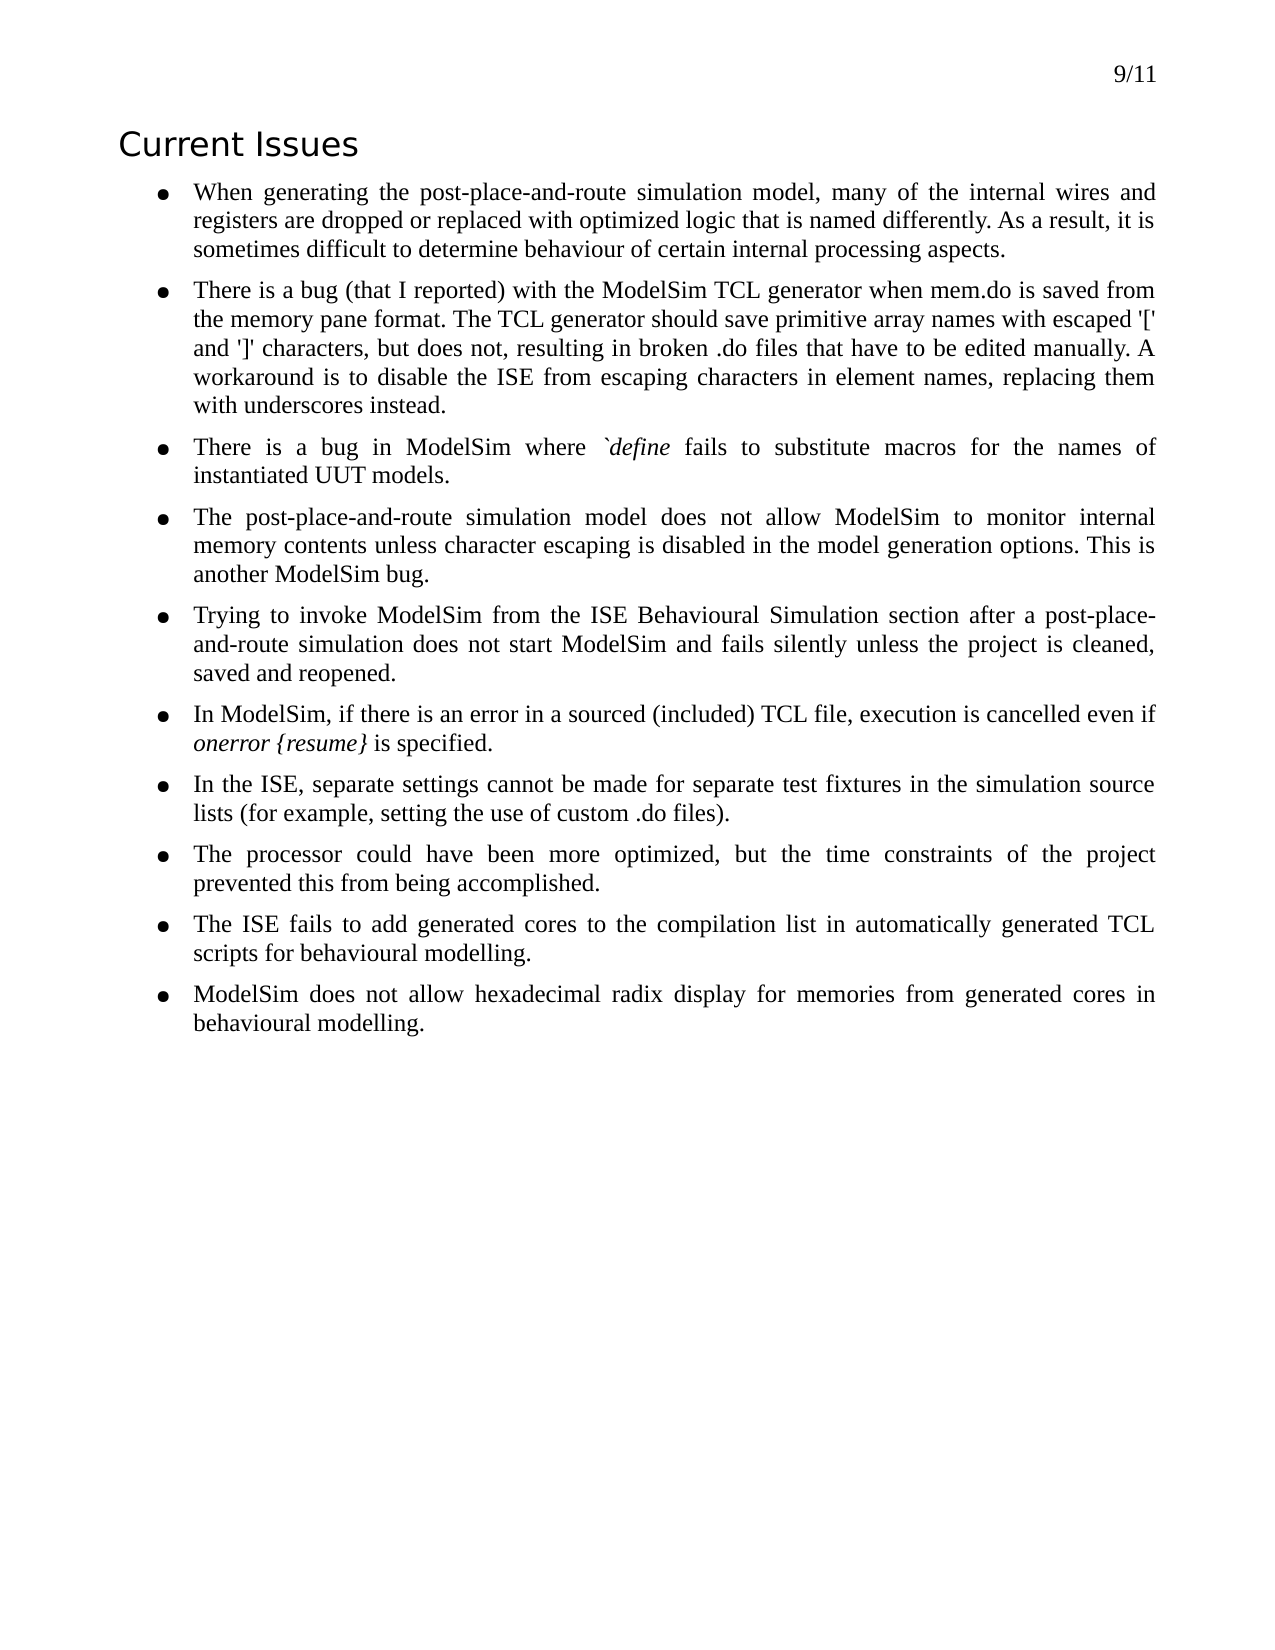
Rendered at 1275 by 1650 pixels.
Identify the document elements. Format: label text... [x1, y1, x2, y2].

list ModelSim does not allow hexadecimal radix display for memories from generated cores in behavioural modelling. [156, 979, 1157, 1037]
list Trying to invoke ModelSim from the ISE Behavioural Simulation section after a post-place-and-route simulation does not start ModelSim and fails silently unless the project is cleaned, saved and reopened. [156, 601, 1157, 687]
list The processor could have been more optimized, but the time constraints of the project prevented this from being accomplished. [156, 839, 1157, 897]
list The ISE fails to add generated cores to the compilation list in automatically generated TCL scripts for behavioural modelling. [156, 909, 1157, 967]
list There is a bug in ModelSim where `define fails to substitute macros for the names of instantiated UUT models. [156, 432, 1157, 489]
list In the ISE, separate settings cannot be made for separate test fixtures in the simulation source lists (for example, setting the use of custom .do files). [156, 769, 1157, 827]
list The post-place-and-route simulation model does not allow ModelSim to monitor internal memory contents unless character escaping is disabled in the model generation options. This is another ModelSim bug. [156, 502, 1157, 588]
list In ModelSim, if there is an error in a sourced (included) TCL file, execution is cancelled even if onerror {resume} is specified. [156, 699, 1157, 757]
list There is a bug (that I reported) with the ModelSim TCL generator when mem.do is saved from the memory pane format. The TCL generator should save primitive array names with escaped '[' and ']' characters, but does not, resulting in broken .do files that have to be edited manually. A workaround is to disable the ISE from escaping characters in element names, replacing them with underscores instead. [156, 276, 1157, 419]
list When generating the post-place-and-route simulation model, many of the internal wires and registers are dropped or replaced with optimized logic that is named differently. As a result, it is sometimes difficult to determine behaviour of certain internal processing aspects. [156, 177, 1157, 263]
subtitle Current Issues [118, 125, 1157, 164]
